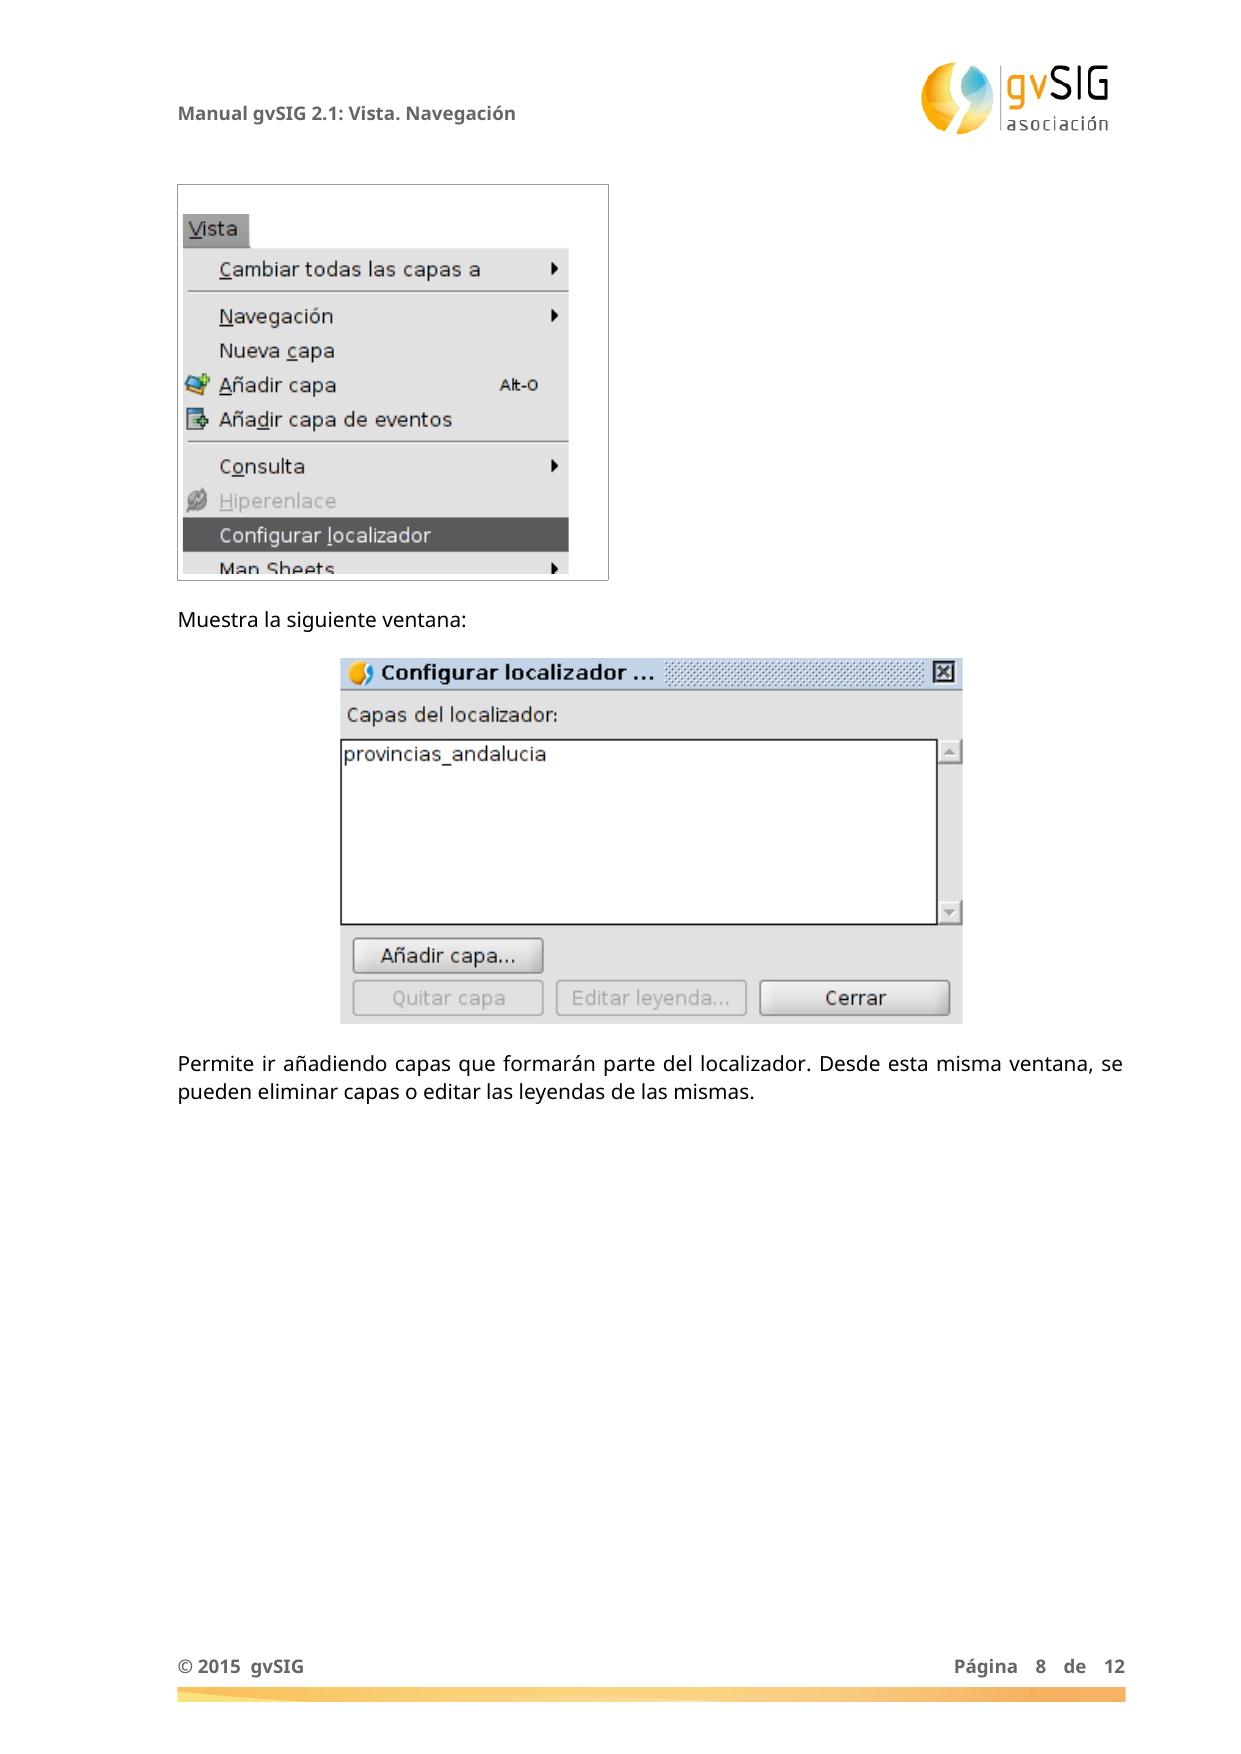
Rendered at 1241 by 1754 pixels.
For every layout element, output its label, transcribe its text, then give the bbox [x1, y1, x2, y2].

picture [339, 658, 963, 1024]
picture [177, 1687, 1126, 1702]
text Permite ir añadiendo capas que formarán parte del localizador. Desde esta misma ventana, se pueden eliminar capas o editar las leyendas de las mismas. [177, 1049, 1125, 1106]
picture [902, 47, 1122, 148]
picture [182, 214, 569, 574]
text Muestra la siguiente ventana: [177, 605, 1125, 633]
table_header [178, 185, 608, 579]
